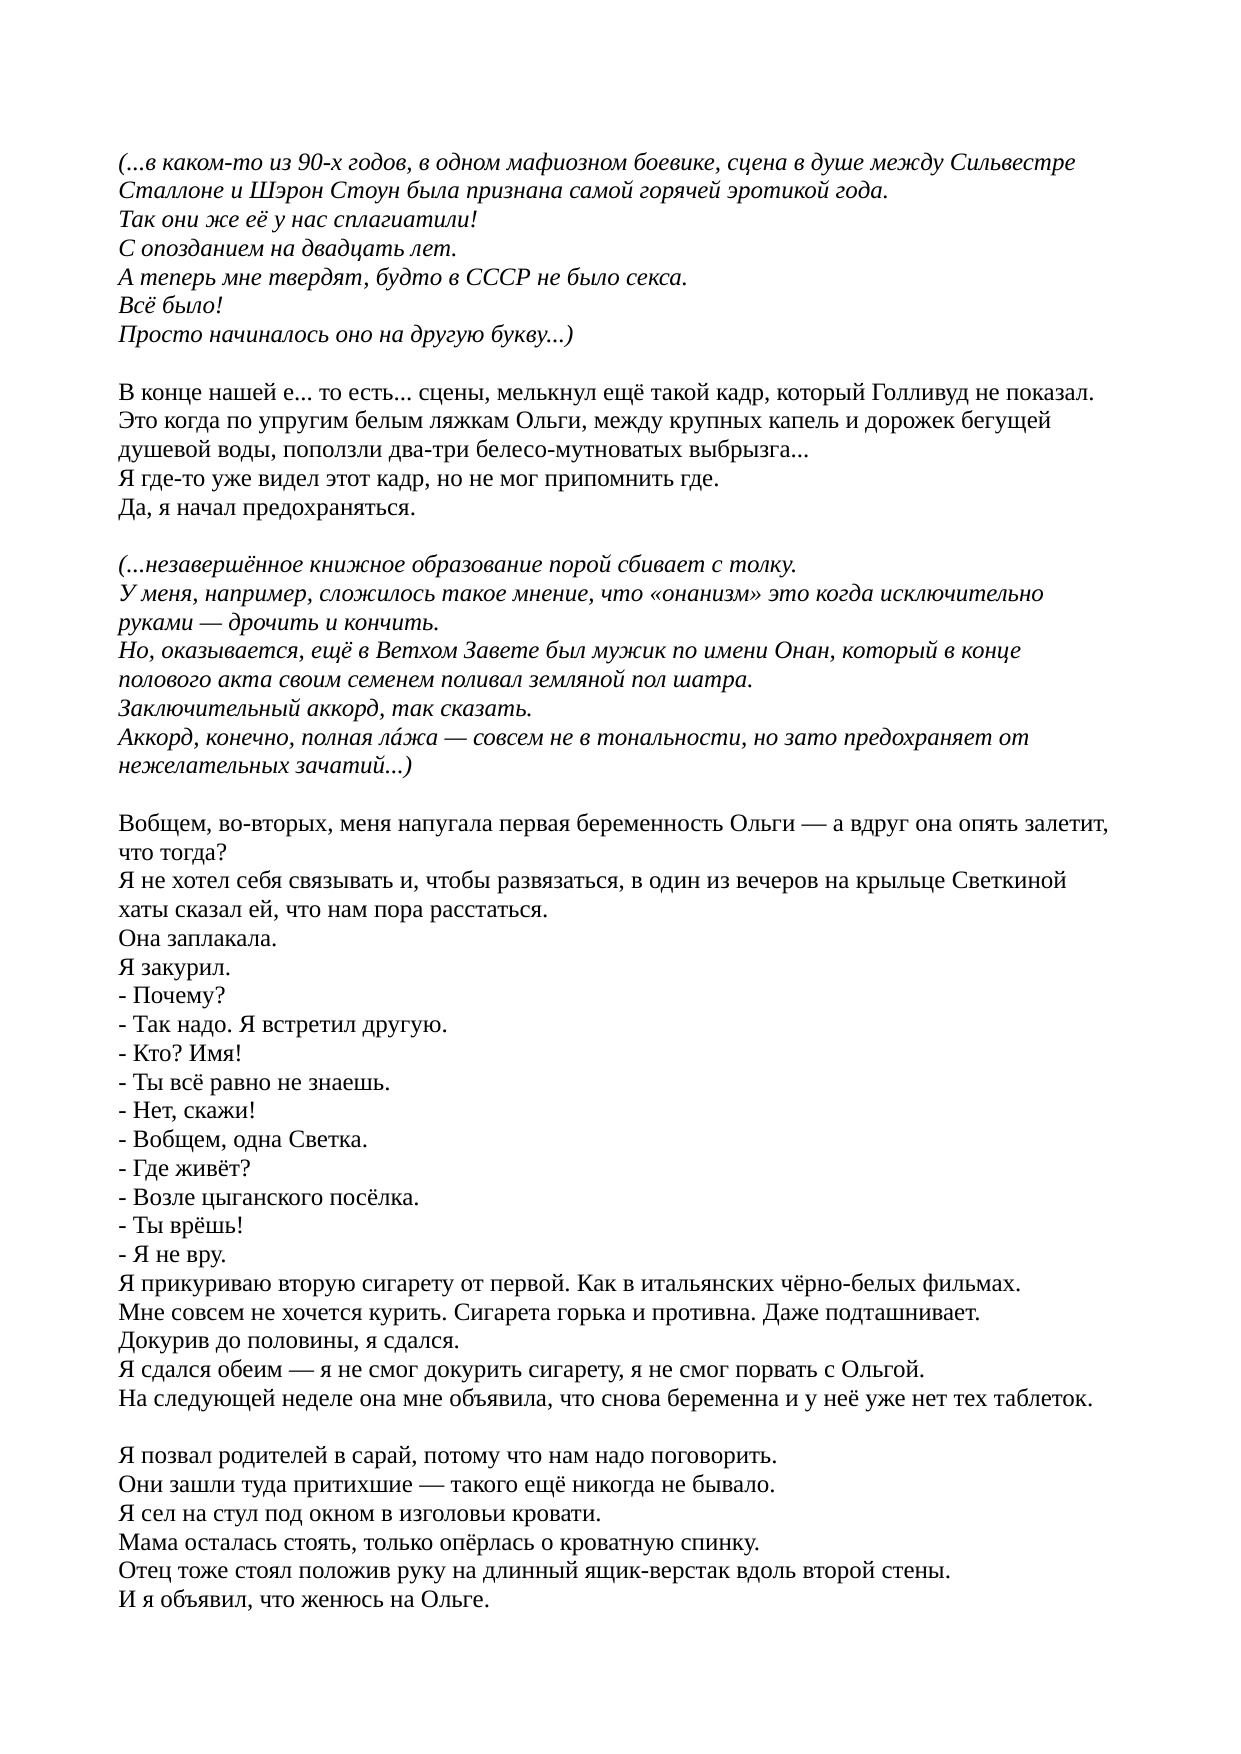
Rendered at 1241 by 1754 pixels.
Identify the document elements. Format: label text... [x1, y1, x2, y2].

text - Вобщем, одна Светка. [118, 1124, 1122, 1153]
text - Нет, скажи! [118, 1096, 1122, 1124]
text На следующей неделе она мне объявила, что снова беременна и у неё уже нет тех таблеток. [118, 1383, 1122, 1412]
text Всё было! [118, 291, 1122, 319]
text Я позвал родителей в сарай, потому что нам надо поговорить. [118, 1441, 1122, 1469]
text Я не хотел себя связывать и, чтобы развязаться, в один из вечеров на крыльце Светкиной хаты сказал ей, что нам пора расстаться. [118, 866, 1122, 923]
text (...в каком-то из 90-х годов, в одном мафиозном боевике, сцена в душе между Сильвестре Сталлоне и Шэрон Стоун была признана самой горячей эротикой года. [118, 147, 1122, 204]
text Заключительный аккорд, так сказать. [118, 693, 1122, 722]
text Просто начиналось оно на другую букву...) [118, 319, 1122, 348]
text Так они же её у нас сплагиатили! [118, 204, 1122, 233]
text Мама осталась стоять, только опёрлась о кроватную спинку. [118, 1527, 1122, 1556]
text И я объявил, что женюсь на Ольге. [118, 1584, 1122, 1613]
text - Ты всё равно не знаешь. [118, 1067, 1122, 1096]
text Она заплакала. [118, 923, 1122, 952]
text - Так надо. Я встретил другую. [118, 1009, 1122, 1038]
text Аккорд, конечно, полная лáжа — совсем не в тональности, но зато предохраняет от нежелательных зачатий...) [118, 722, 1122, 779]
text (...незавершённое книжное образование порой сбивает с толку. [118, 549, 1122, 578]
text - Кто? Имя! [118, 1038, 1122, 1067]
text - Возле цыганского посёлка. [118, 1182, 1122, 1211]
text Мне совсем не хочется курить. Сигарета горька и противна. Даже подташнивает. [118, 1297, 1122, 1326]
text Я сел на стул под окном в изголовьи кровати. [118, 1498, 1122, 1527]
text Я закурил. [118, 952, 1122, 981]
text У меня, например, сложилось такое мнение, что «онанизм» это когда исключительно руками — дрочить и кончить. [118, 578, 1122, 636]
text А теперь мне твердят, будто в СССР не было секса. [118, 262, 1122, 291]
text Да, я начал предохраняться. [118, 492, 1122, 521]
text Отец тоже стоял положив руку на длинный ящик-верстак вдоль второй стены. [118, 1556, 1122, 1584]
text - Ты врёшь! [118, 1211, 1122, 1239]
text Это когда по упругим белым ляжкам Ольги, между крупных капель и дорожек бегущей душевой воды, поползли два-три белесо-мутноватых выбрызга... [118, 406, 1122, 463]
text Они зашли туда притихшие — такого ещё никогда не бывало. [118, 1469, 1122, 1498]
text В конце нашей е... то есть... сцены, мелькнул ещё такой кадр, который Голливуд не показал. [118, 377, 1122, 406]
text Я прикуриваю вторую сигарету от первой. Как в итальянских чёрно-белых фильмах. [118, 1268, 1122, 1297]
text Но, оказывается, ещё в Ветхом Завете был мужик по имени Онан, который в конце полового акта своим семенем поливал земляной пол шатра. [118, 636, 1122, 693]
text - Я не вру. [118, 1239, 1122, 1268]
text - Где живёт? [118, 1153, 1122, 1182]
text Я где-то уже видел этот кадр, но не мог припомнить где. [118, 463, 1122, 492]
text - Почему? [118, 981, 1122, 1009]
text Я сдался обеим — я не смог докурить сигарету, я не смог порвать с Ольгой. [118, 1354, 1122, 1383]
text Вобщем, во-вторых, меня напугала первая беременность Ольги — а вдруг она опять залетит, что тогда? [118, 808, 1122, 866]
text Докурив до половины, я сдался. [118, 1326, 1122, 1354]
text С опозданием на двадцать лет. [118, 233, 1122, 262]
